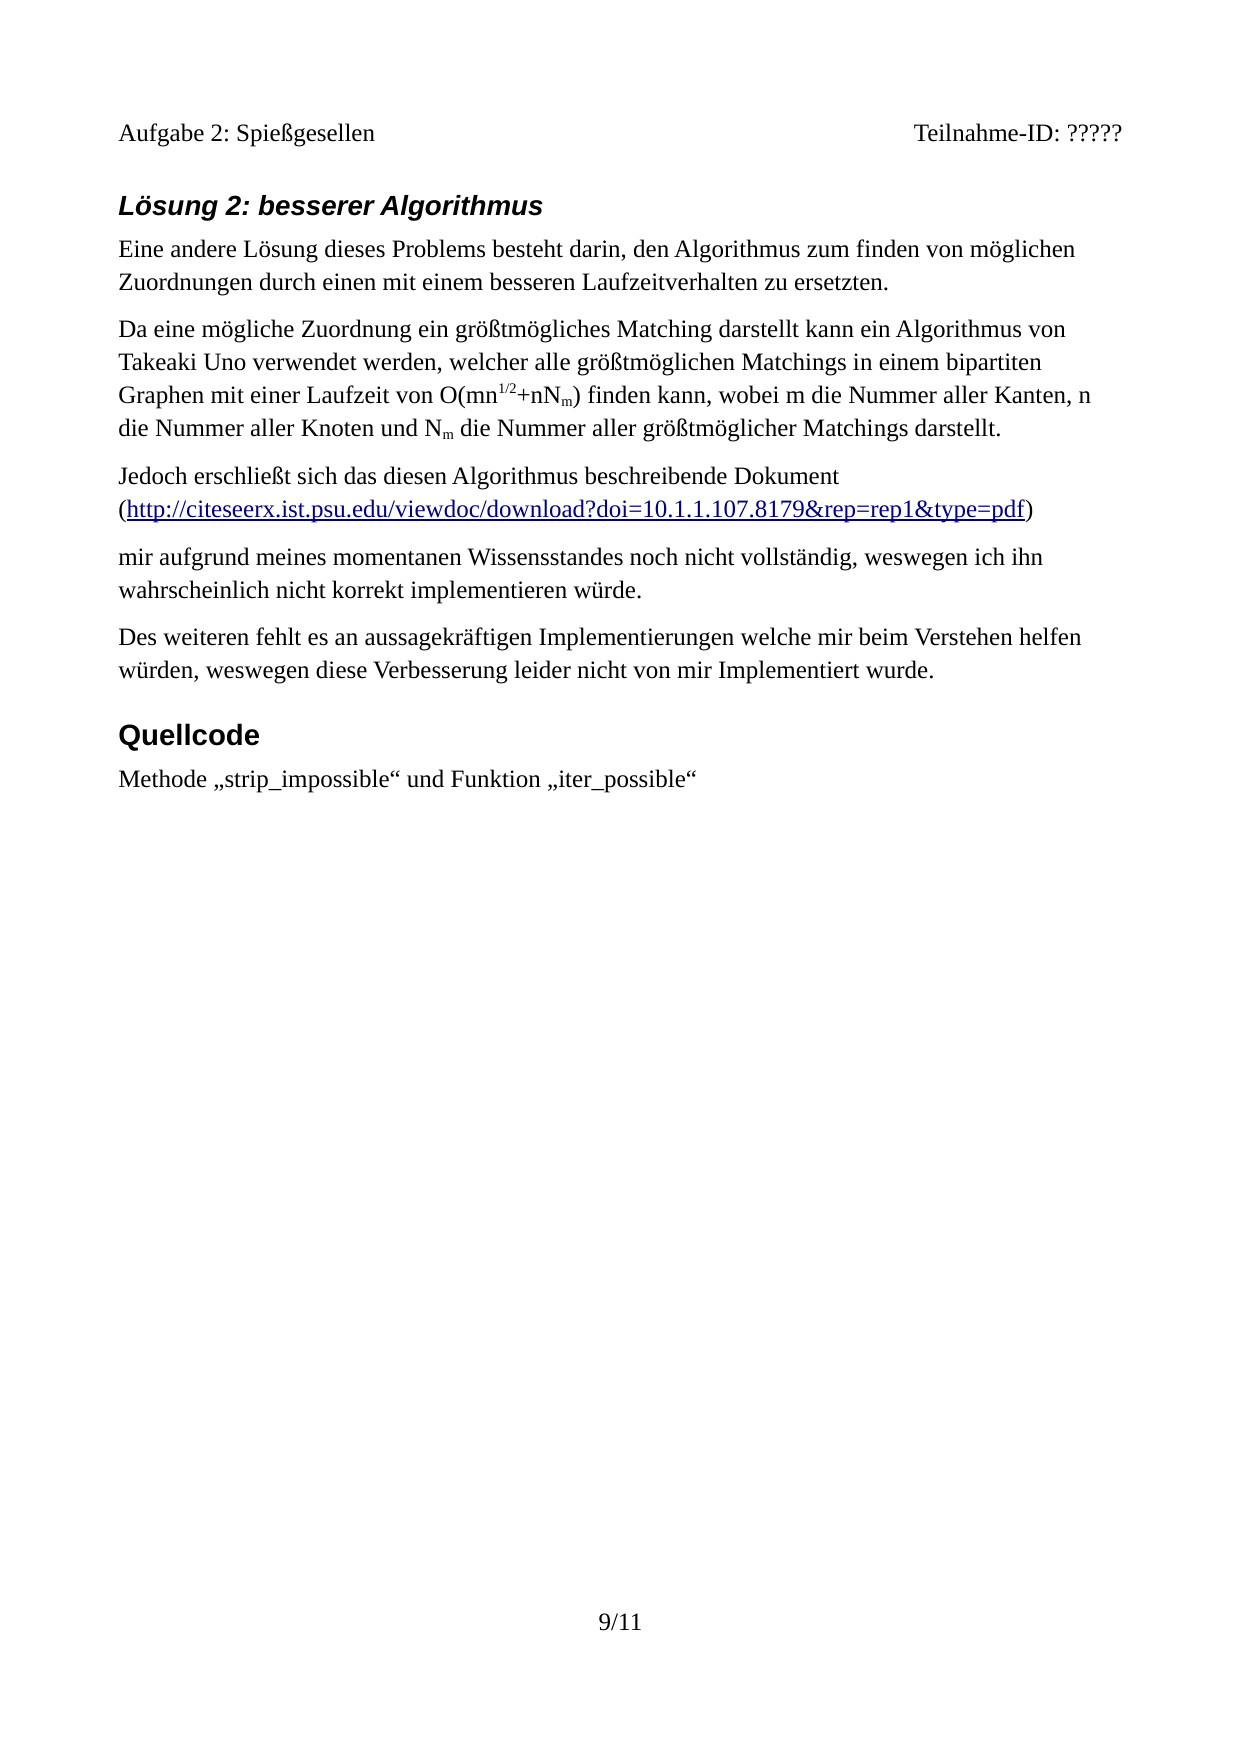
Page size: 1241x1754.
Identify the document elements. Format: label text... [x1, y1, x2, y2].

text Des weiteren fehlt es an aussagekräftigen Implementierungen welche mir beim Verstehen helfen würden, weswegen diese Verbesserung leider nicht von mir Implementiert wurde. [118, 622, 1122, 684]
text Eine andere Lösung dieses Problems besteht darin, den Algorithmus zum finden von möglichen Zuordnungen durch einen mit einem besseren Laufzeitverhalten zu ersetzten. [118, 234, 1122, 296]
text Jedoch erschließt sich das diesen Algorithmus beschreibende Dokument (http://citeseerx.ist.psu.edu/viewdoc/download?doi=10.1.1.107.8179&rep=rep1&type=pdf) [118, 461, 1122, 523]
subtitle Lösung 2: besserer Algorithmus [118, 189, 1122, 221]
subtitle Quellcode [118, 717, 1122, 751]
text Methode „strip_impossible“ und Funktion „iter_possible“ [118, 764, 1122, 792]
text mir aufgrund meines momentanen Wissensstandes noch nicht vollständig, weswegen ich ihn wahrscheinlich nicht korrekt implementieren würde. [118, 542, 1122, 603]
text Da eine mögliche Zuordnung ein größtmögliches Matching darstellt kann ein Algorithmus von Takeaki Uno verwendet werden, welcher alle größtmöglichen Matchings in einem bipartiten Graphen mit einer Laufzeit von O(mn1/2+nNm) finden kann, wobei m die Nummer aller Kanten, n die Nummer aller Knoten und Nm die Nummer aller größtmöglicher Matchings darstellt. [118, 314, 1122, 442]
